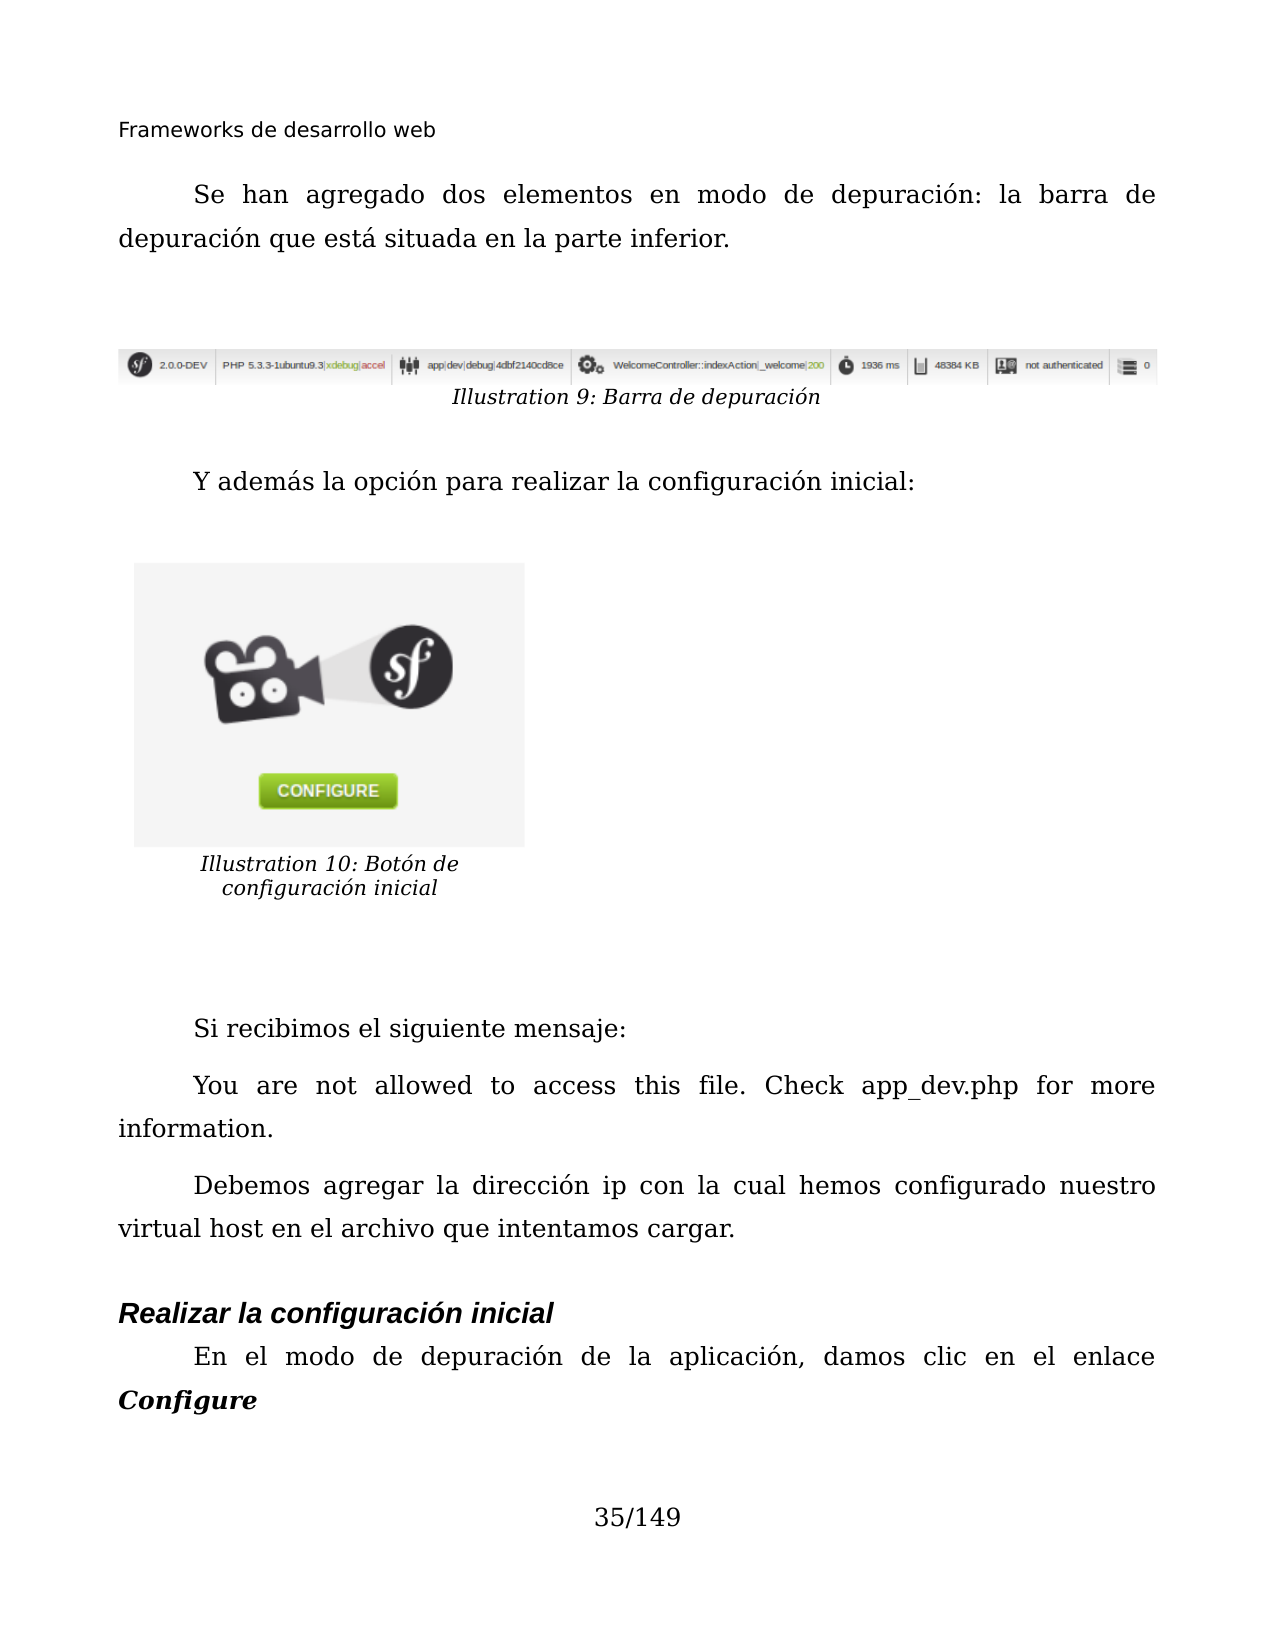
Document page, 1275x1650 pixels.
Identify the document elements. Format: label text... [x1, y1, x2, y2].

text Si recibimos el siguiente mensaje: [118, 1015, 1157, 1044]
picture [134, 557, 528, 852]
text Illustration 9: Barra de depuración [118, 385, 1157, 409]
picture [118, 349, 1158, 385]
subtitle Realizar la configuración inicial [118, 1296, 1157, 1329]
text Debemos agregar la dirección ip con la cual hemos configurado nuestro virtual host en el archivo que intentamos cargar. [118, 1171, 1157, 1244]
text Illustration 10: Botón de configuración inicial [134, 852, 528, 900]
text You are not allowed to access this file. Check app_dev.php for more information. [118, 1071, 1157, 1144]
text En el modo de depuración de la aplicación, damos clic en el enlace Configure [118, 1342, 1157, 1415]
text Y además la opción para realizar la configuración inicial: [118, 467, 1157, 496]
text Se han agregado dos elementos en modo de depuración: la barra de depuración que está situada en la parte inferior. [118, 181, 1157, 254]
